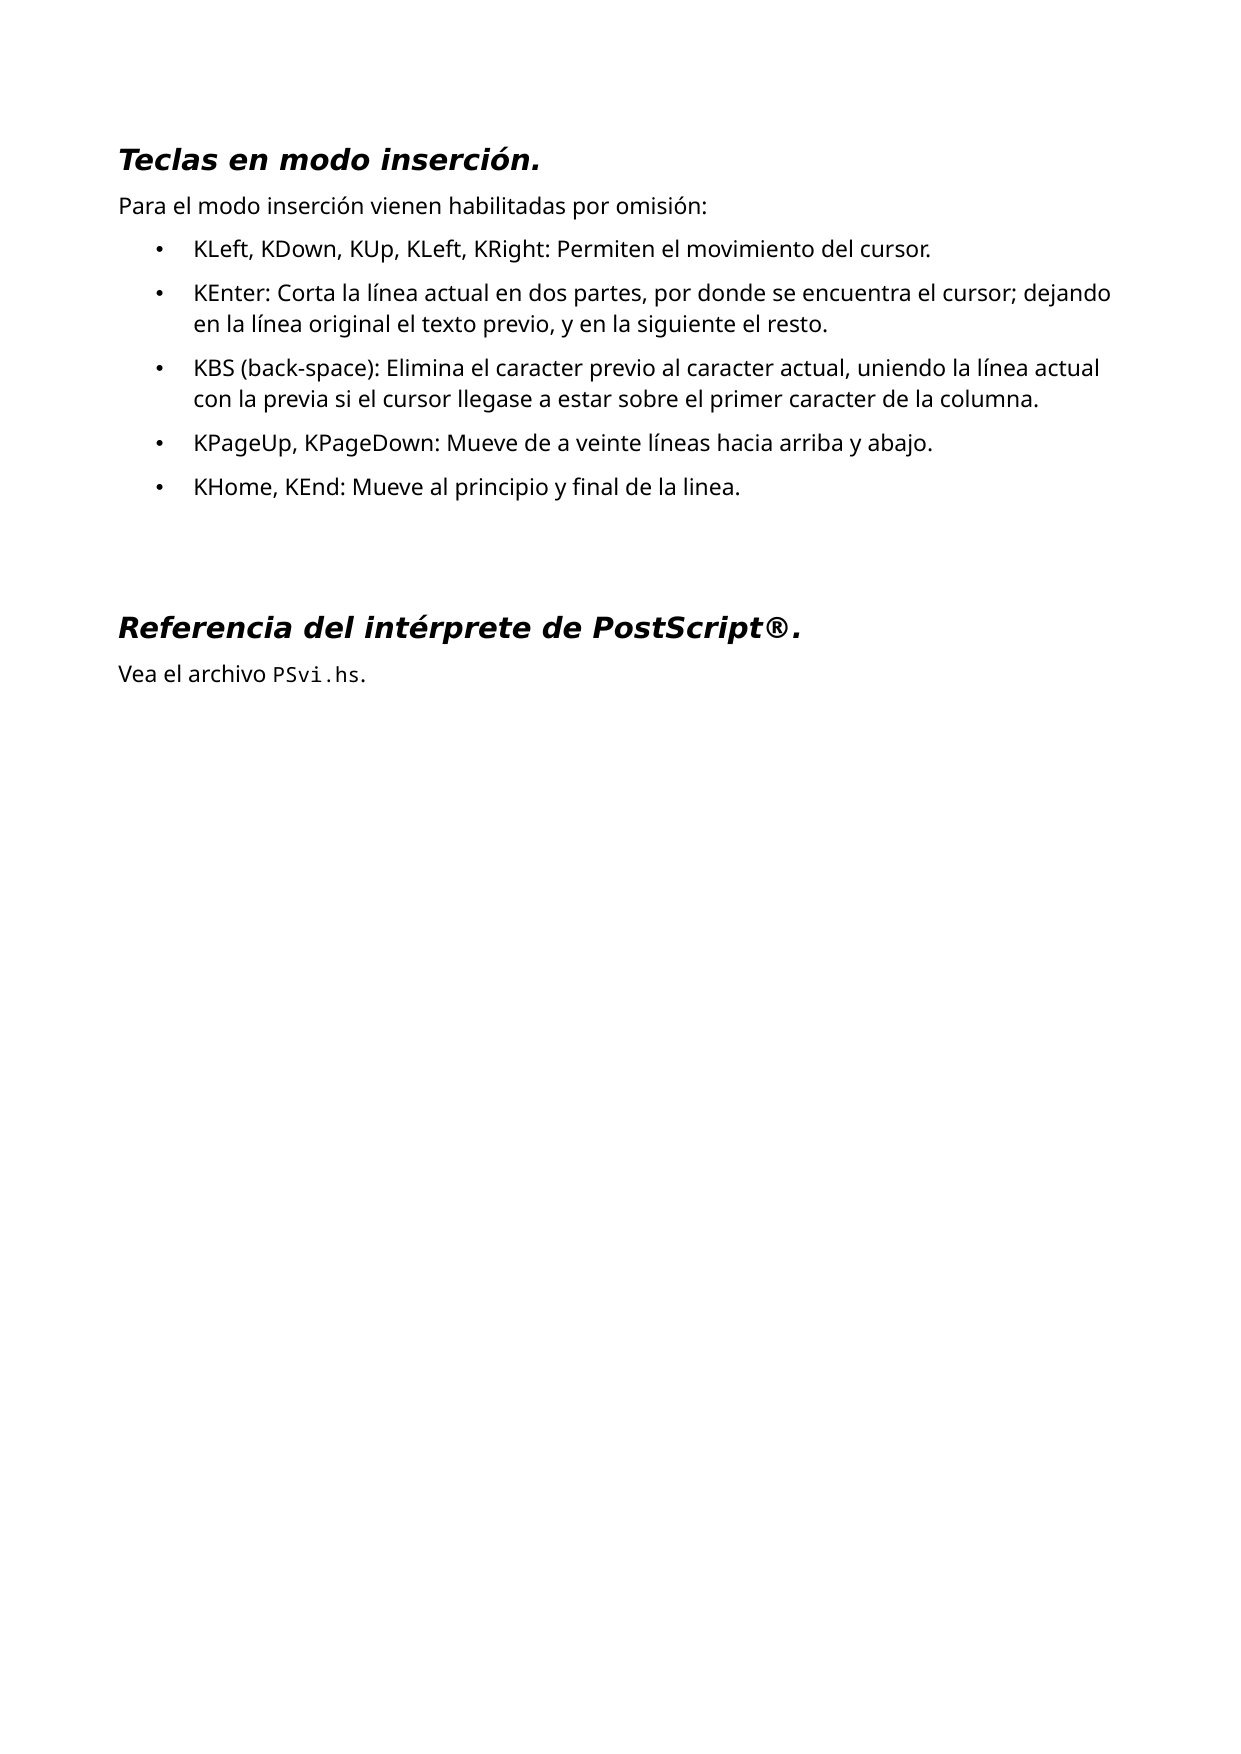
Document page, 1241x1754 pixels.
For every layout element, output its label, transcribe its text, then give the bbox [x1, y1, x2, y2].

subtitle Teclas en modo inserción. [118, 143, 1122, 177]
text Para el modo inserción vienen habilitadas por omisión: [118, 189, 1122, 221]
subtitle Referencia del intérprete de PostScript®. [118, 611, 1122, 645]
list KPageUp, KPageDown: Mueve de a veinte líneas hacia arriba y abajo. [156, 427, 1122, 458]
list KHome, KEnd: Mueve al principio y final de la linea. [156, 471, 1122, 502]
list KLeft, KDown, KUp, KLeft, KRight: Permiten el movimiento del cursor. [156, 233, 1122, 264]
list KEnter: Corta la línea actual en dos partes, por donde se encuentra el cursor; dejando en la línea original el texto previo, y en la siguiente el resto. [156, 277, 1122, 339]
list KBS (back-space): Elimina el caracter previo al caracter actual, uniendo la línea actual con la previa si el cursor llegase a estar sobre el primer caracter de la columna. [156, 352, 1122, 414]
text Vea el archivo PSvi.hs. [118, 657, 1122, 689]
